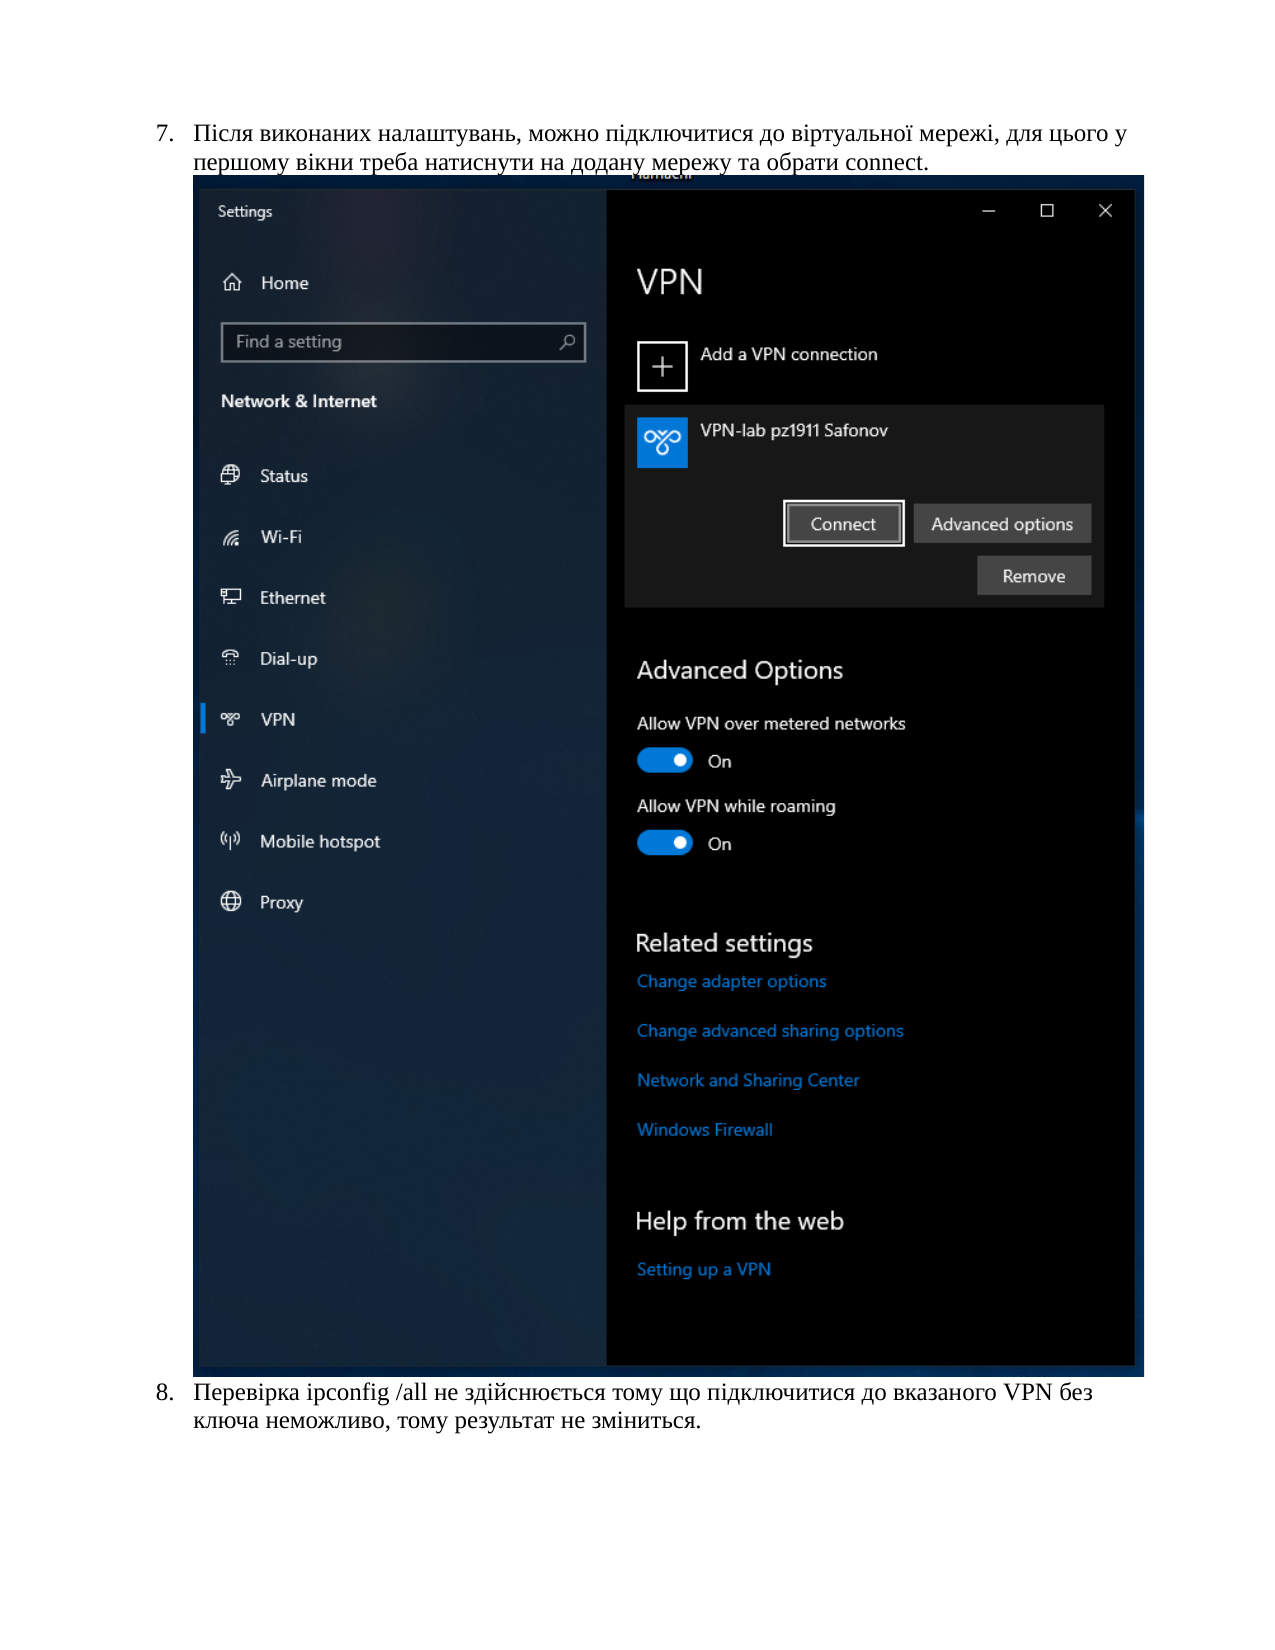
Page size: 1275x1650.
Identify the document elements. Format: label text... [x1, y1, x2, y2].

list Після виконаних налаштувань, можно підключитися до віртуальної мережі, для цього у першому вікни треба натиснути на додану мережу та обрати connect. [156, 118, 1157, 176]
picture [193, 175, 1145, 1377]
list Перевірка ipconfig /all не здійснюється тому що підключитися до вказаного VPN без ключа неможливо, тому результат не зміниться. [156, 1377, 1157, 1434]
